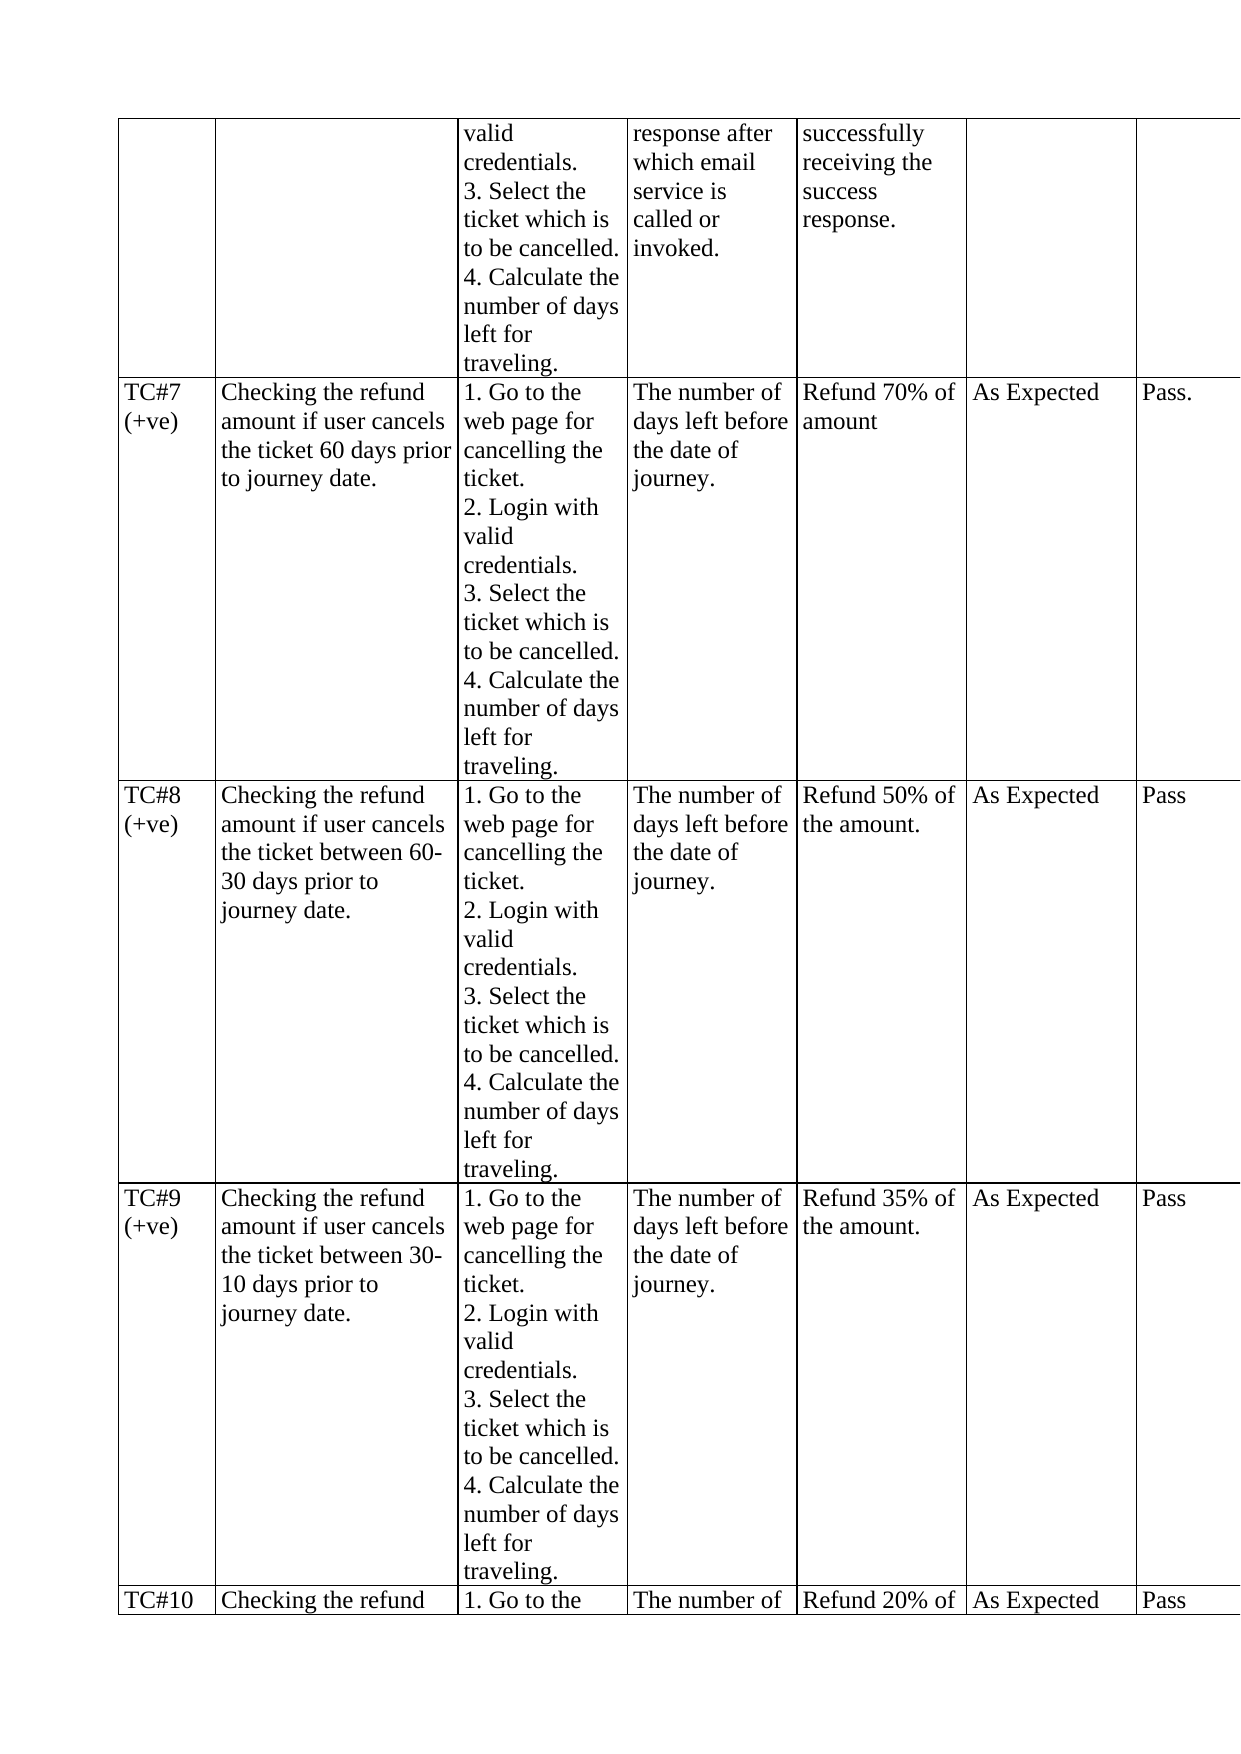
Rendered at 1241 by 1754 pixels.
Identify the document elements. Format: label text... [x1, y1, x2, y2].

table_cell Refund 50% of the amount. [798, 781, 966, 1182]
table_cell response after which email service is called or invoked. [628, 119, 796, 377]
table_cell As Expected [967, 781, 1136, 1182]
table_cell As Expected [967, 378, 1136, 780]
table_cell TC#9 (+ve) [119, 1184, 215, 1585]
table_cell 1. Go to the web page for cancelling the ticket. 2. Login with valid credentials. 3. Select the ticket which is to be cancelled. 4. Calculate the number of days left for traveling. [459, 781, 627, 1182]
table_cell Checking the refund amount if user cancels the ticket between 60-30 days prior to journey date. [216, 781, 457, 1182]
table_cell Refund 20% of [798, 1586, 966, 1614]
table_cell [119, 119, 215, 377]
table_cell 1. Go to the web page for cancelling the ticket. 2. Login with valid credentials. 3. Select the ticket which is to be cancelled. 4. Calculate the number of days left for traveling. [459, 378, 627, 780]
table_cell Checking the refund amount if user cancels the ticket between 30-10 days prior to journey date. [216, 1184, 457, 1585]
table_cell [1137, 119, 1240, 377]
table_cell Pass [1137, 781, 1240, 1182]
table_cell successfully receiving the success response. [798, 119, 966, 377]
table_cell Pass. [1137, 378, 1240, 780]
table_cell The number of days left before the date of journey. [628, 1184, 796, 1585]
table_cell The number of [628, 1586, 796, 1614]
table_cell [216, 119, 457, 377]
table_cell Pass [1137, 1184, 1240, 1585]
table_cell The number of days left before the date of journey. [628, 378, 796, 780]
table_cell Checking the refund [216, 1586, 457, 1614]
table_cell valid credentials. 3. Select the ticket which is to be cancelled. 4. Calculate the number of days left for traveling. [459, 119, 627, 377]
table_cell TC#10 [119, 1586, 215, 1614]
table_cell As Expected [967, 1586, 1136, 1614]
table_cell TC#7 (+ve) [119, 378, 215, 780]
table_cell 1. Go to the [459, 1586, 627, 1614]
table_cell Pass [1137, 1586, 1240, 1614]
table_cell The number of days left before the date of journey. [628, 781, 796, 1182]
table_cell Refund 70% of amount [798, 378, 966, 780]
table_cell As Expected [967, 1184, 1136, 1585]
table_cell [967, 119, 1136, 377]
table_cell Checking the refund amount if user cancels the ticket 60 days prior to journey date. [216, 378, 457, 780]
table_cell TC#8 (+ve) [119, 781, 215, 1182]
table_cell 1. Go to the web page for cancelling the ticket. 2. Login with valid credentials. 3. Select the ticket which is to be cancelled. 4. Calculate the number of days left for traveling. [459, 1184, 627, 1585]
table_cell Refund 35% of the amount. [798, 1184, 966, 1585]
